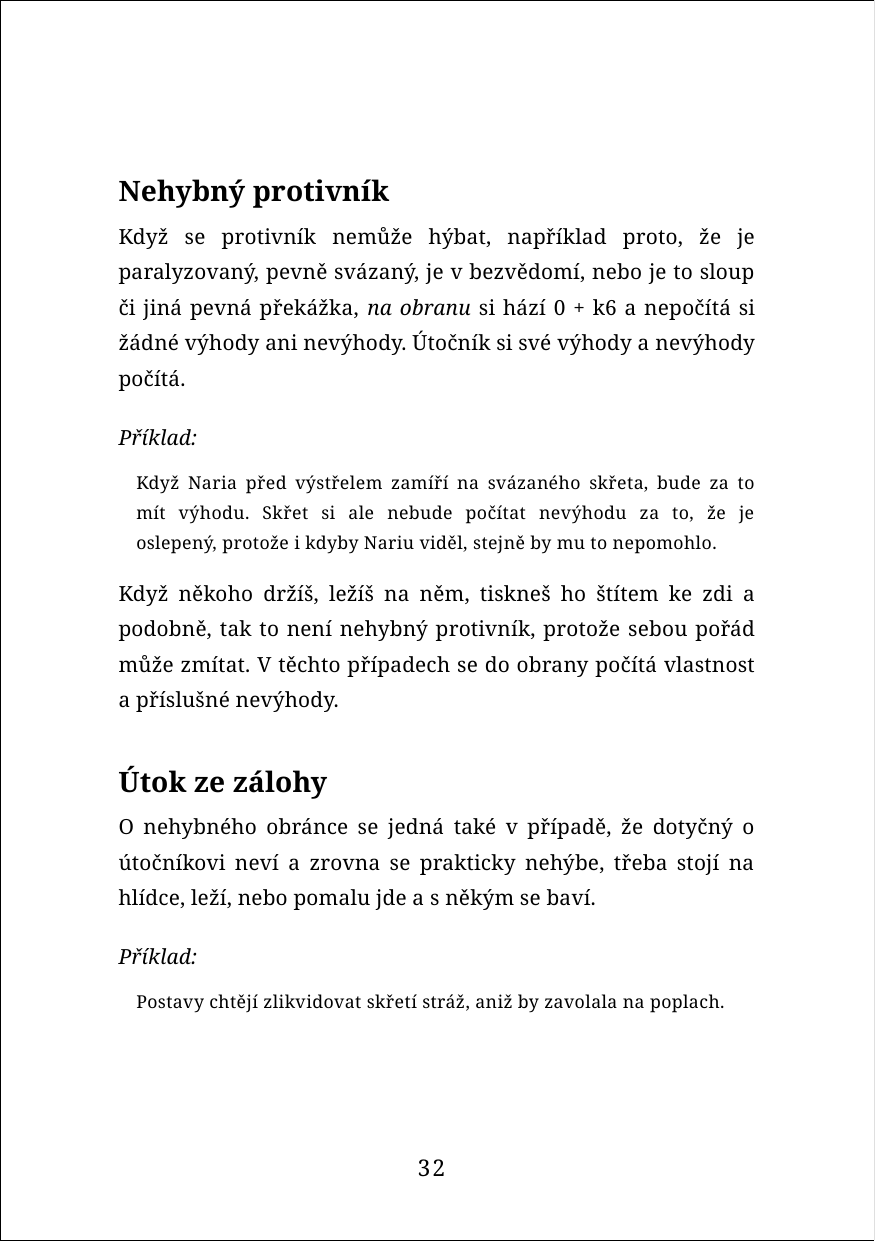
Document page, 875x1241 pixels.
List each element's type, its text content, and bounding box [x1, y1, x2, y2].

text Když se protivník nemůže hýbat, například proto, že je paralyzovaný, pevně svázaný, je v bezvědomí, nebo je to sloup či jiná pevná překážka, na obranu si hází 0 + k6 a nepočítá si žádné výhody ani nevýhody. Útočník si své výhody a nevýhody počítá. [118, 222, 756, 392]
subtitle Útok ze zálohy [118, 762, 756, 801]
text Příklad: [118, 423, 756, 452]
text Když někoho držíš, ležíš na něm, tiskneš ho štítem ke zdi a podobně, tak to není nehybný protivník, protože sebou pořád může zmítat. V těchto případech se do obrany počítá vlastnost a příslušné nevýhody. [118, 579, 756, 714]
subtitle Nehybný protivník [118, 172, 756, 210]
text O nehybného obránce se jedná také v případě, že dotyčný o útočníkovi neví a zrovna se prakticky nehýbe, třeba stojí na hlídce, leží, nebo pomalu jde a s někým se baví. [118, 812, 756, 912]
text Příklad: [118, 942, 756, 971]
text Když Naria před výstřelem zamíří na svázaného skřeta, bude za to mít výhodu. Skřet si ale nebude počítat nevýhodu za to, že je oslepený, protože i kdyby Nariu viděl, stejně by mu to nepomohlo. [136, 470, 756, 555]
text Postavy chtějí zlikvidovat skřetí stráž, aniž by zavolala na poplach. [136, 990, 756, 1014]
